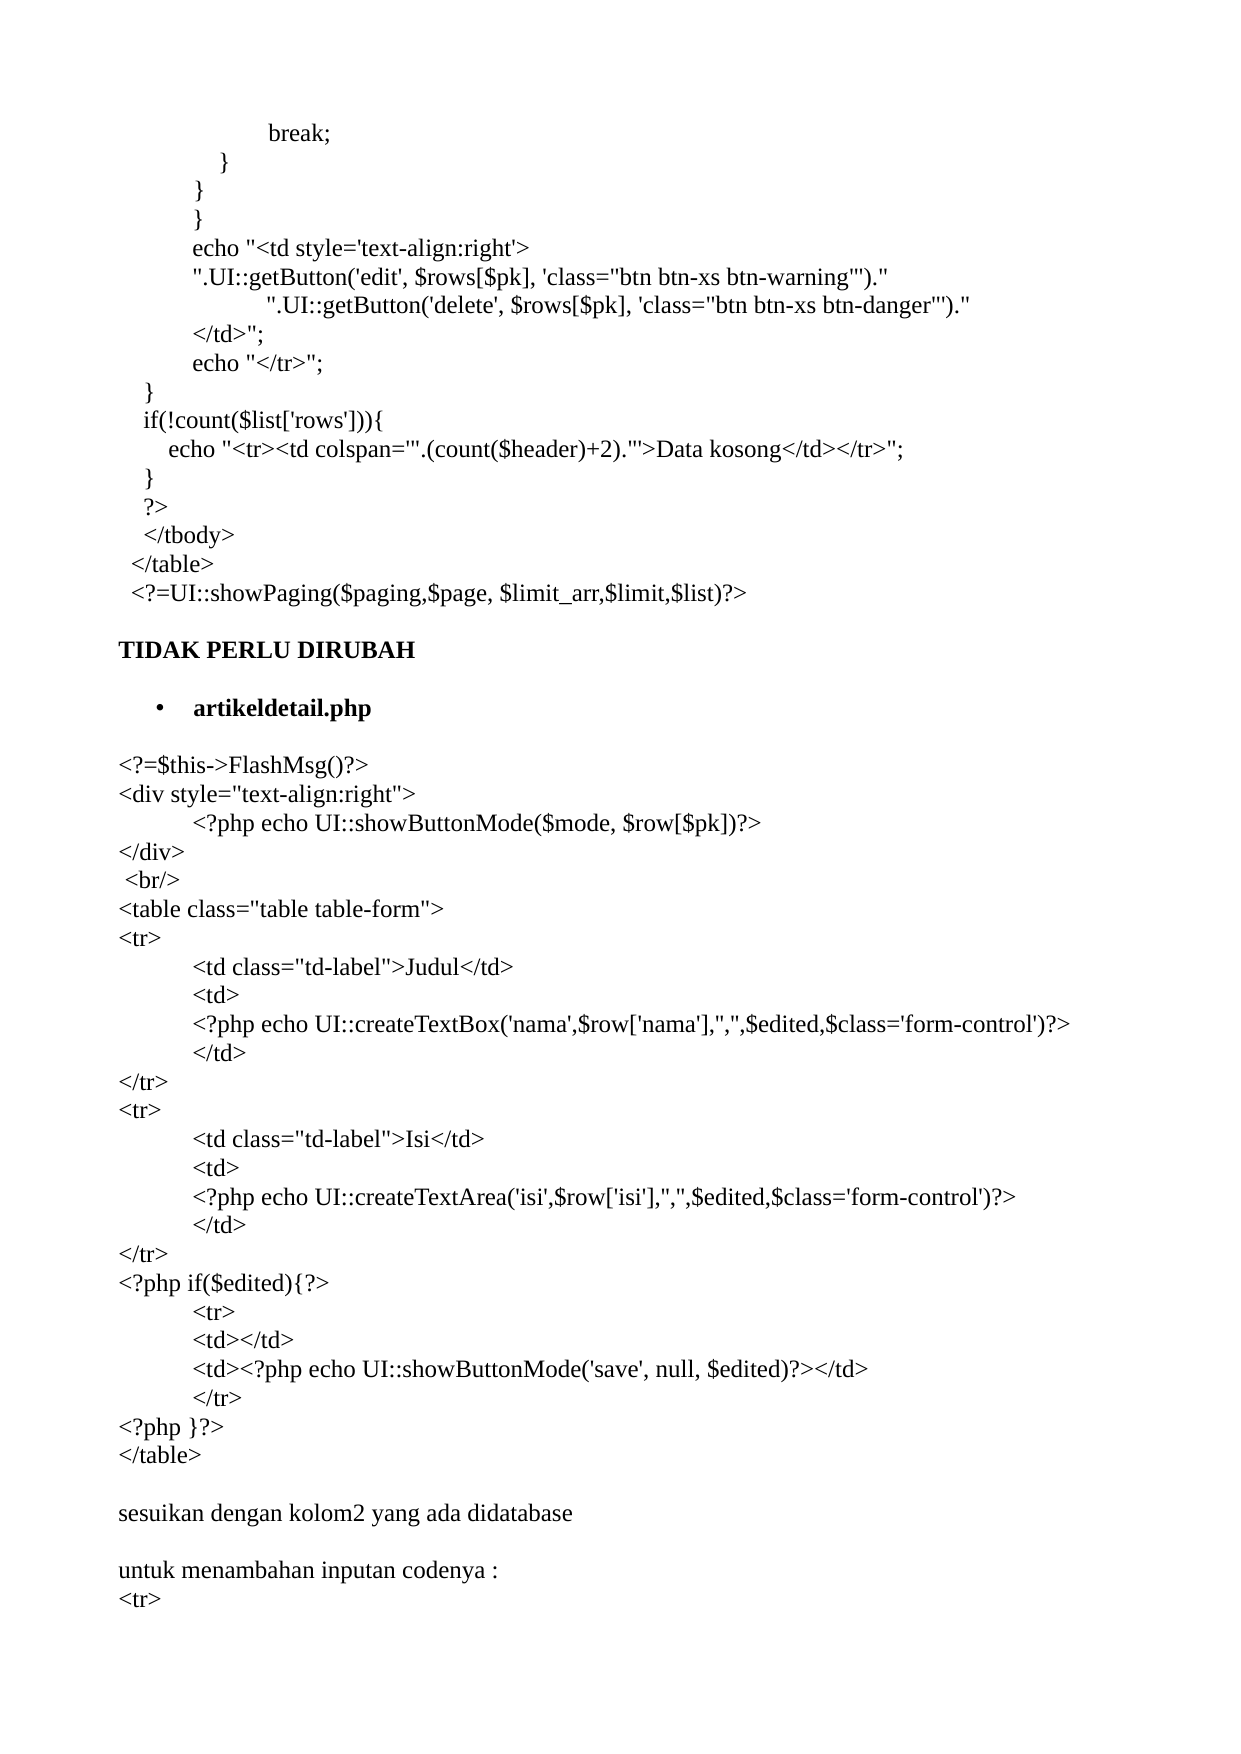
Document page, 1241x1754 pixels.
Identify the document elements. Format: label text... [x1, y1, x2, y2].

text <?=UI::showPaging($paging,$page, $limit_arr,$limit,$list)?> [118, 578, 1122, 607]
text </table> [118, 549, 1122, 578]
text </td> [118, 1038, 1122, 1067]
text <br/> [118, 866, 1122, 894]
text <?php echo UI::createTextArea('isi',$row['isi'],'','',$edited,$class='form-control')?> [118, 1182, 1122, 1211]
text </td>"; [118, 319, 1122, 348]
text <td class="td-label">Judul</td> [118, 952, 1122, 981]
text </tr> [118, 1383, 1122, 1412]
text <div style="text-align:right"> [118, 779, 1122, 808]
text } [118, 176, 1122, 204]
text } [118, 204, 1122, 233]
text <tr> [118, 1096, 1122, 1124]
text echo "</tr>"; [118, 348, 1122, 377]
text <td> [118, 981, 1122, 1009]
text echo "<td style='text-align:right'> [118, 233, 1122, 262]
text <?=$this->FlashMsg()?> [118, 751, 1122, 779]
text </table> [118, 1441, 1122, 1469]
text } [118, 377, 1122, 406]
text <?php echo UI::showButtonMode($mode, $row[$pk])?> [118, 808, 1122, 837]
text ".UI::getButton('edit', $rows[$pk], 'class="btn btn-xs btn-warning"')." [118, 262, 1122, 291]
text } [118, 463, 1122, 492]
text if(!count($list['rows'])){ [118, 406, 1122, 434]
text <td> [118, 1153, 1122, 1182]
text <?php echo UI::createTextBox('nama',$row['nama'],'','',$edited,$class='form-control')?> [118, 1009, 1122, 1038]
text sesuikan dengan kolom2 yang ada didatabase [118, 1498, 1122, 1527]
text <tr> [118, 1297, 1122, 1326]
text <td><?php echo UI::showButtonMode('save', null, $edited)?></td> [118, 1354, 1122, 1383]
list artikeldetail.php [156, 693, 1122, 722]
text </div> [118, 837, 1122, 866]
text <?php }?> [118, 1412, 1122, 1441]
text </td> [118, 1211, 1122, 1239]
text ?> [118, 492, 1122, 521]
text echo "<tr><td colspan='".(count($header)+2)."'>Data kosong</td></tr>"; [118, 434, 1122, 463]
text break; [118, 118, 1122, 147]
text </tbody> [118, 521, 1122, 549]
text <tr> [118, 1584, 1122, 1613]
text </tr> [118, 1239, 1122, 1268]
text TIDAK PERLU DIRUBAH [118, 636, 1122, 664]
text <td></td> [118, 1326, 1122, 1354]
text <td class="td-label">Isi</td> [118, 1124, 1122, 1153]
text </tr> [118, 1067, 1122, 1096]
text ".UI::getButton('delete', $rows[$pk], 'class="btn btn-xs btn-danger"')." [118, 291, 1122, 319]
text <tr> [118, 923, 1122, 952]
text <table class="table table-form"> [118, 894, 1122, 923]
text <?php if($edited){?> [118, 1268, 1122, 1297]
text } [118, 147, 1122, 176]
text untuk menambahan inputan codenya : [118, 1556, 1122, 1584]
